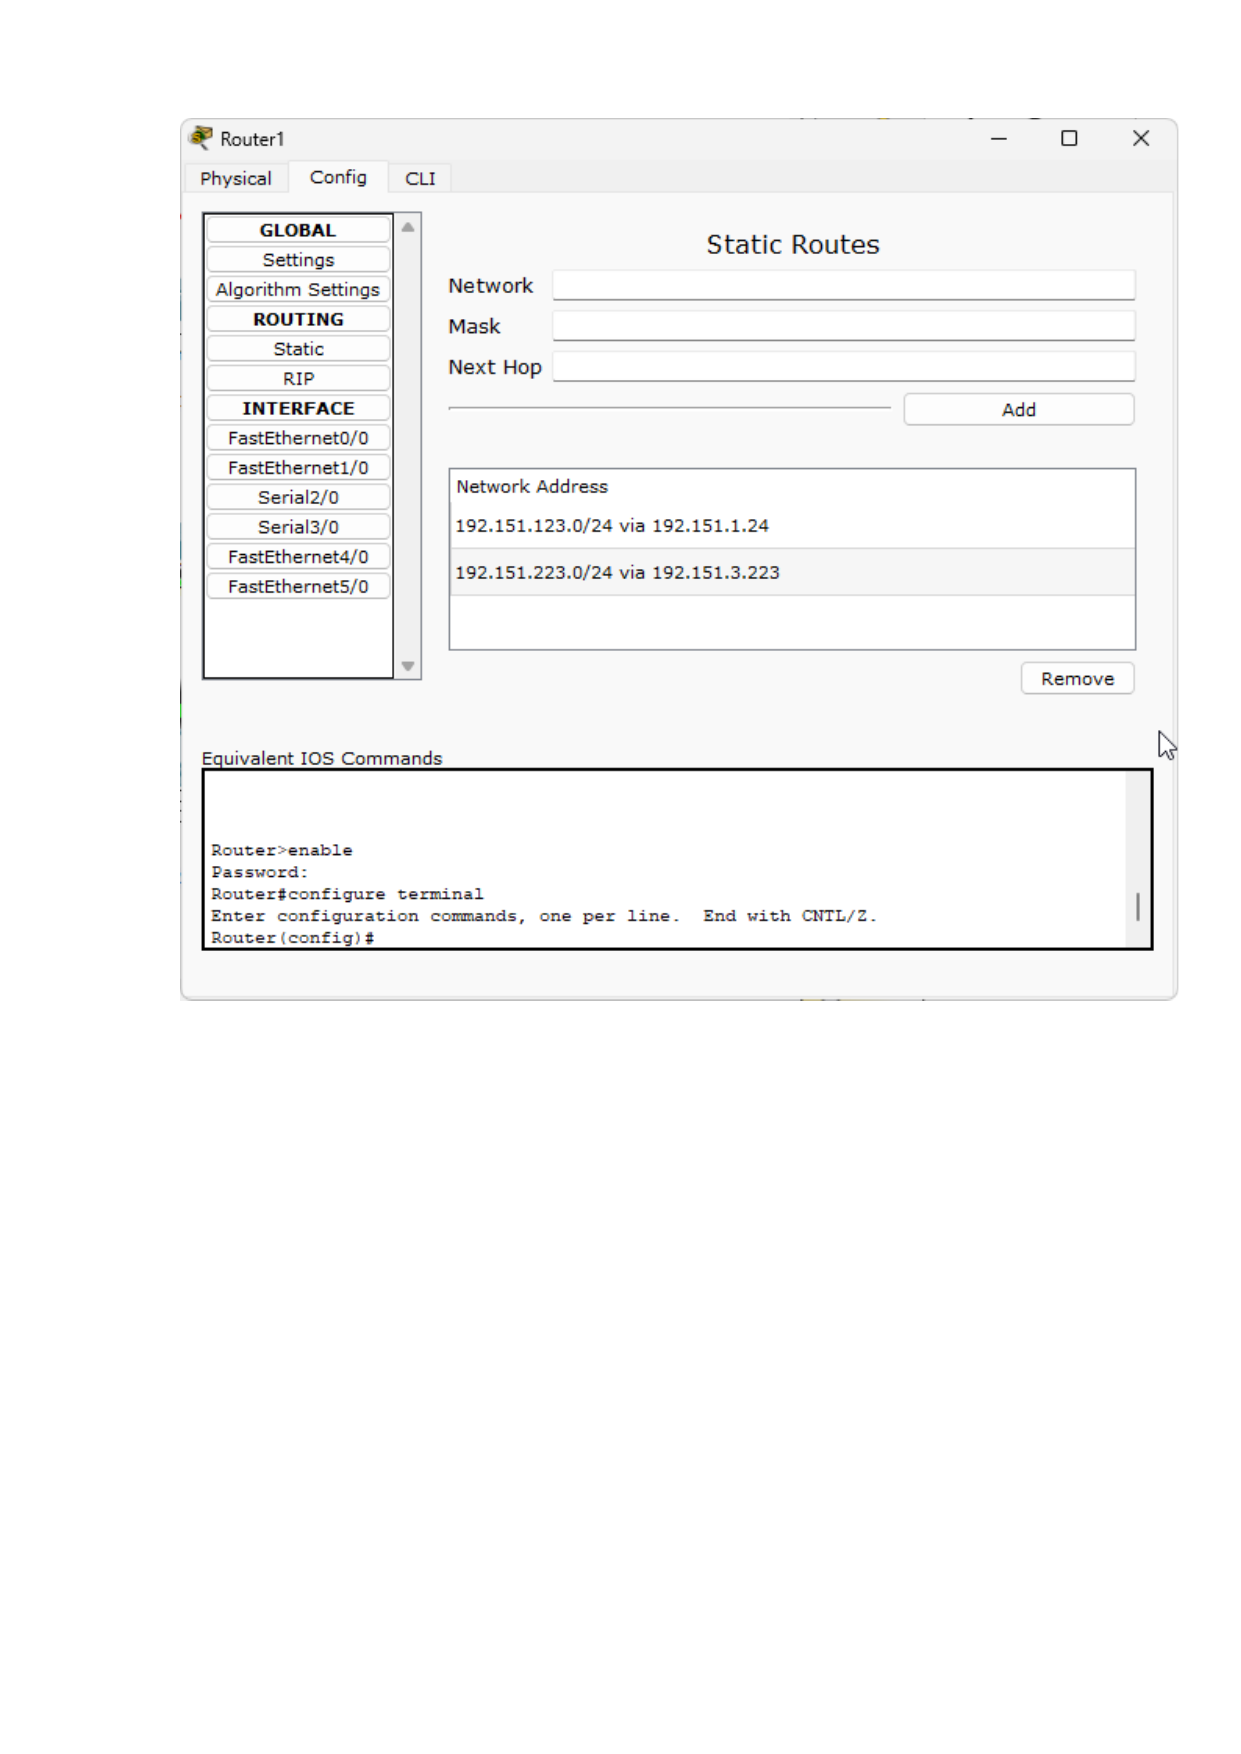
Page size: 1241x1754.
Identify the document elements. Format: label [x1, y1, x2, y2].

picture [180, 118, 1179, 1001]
